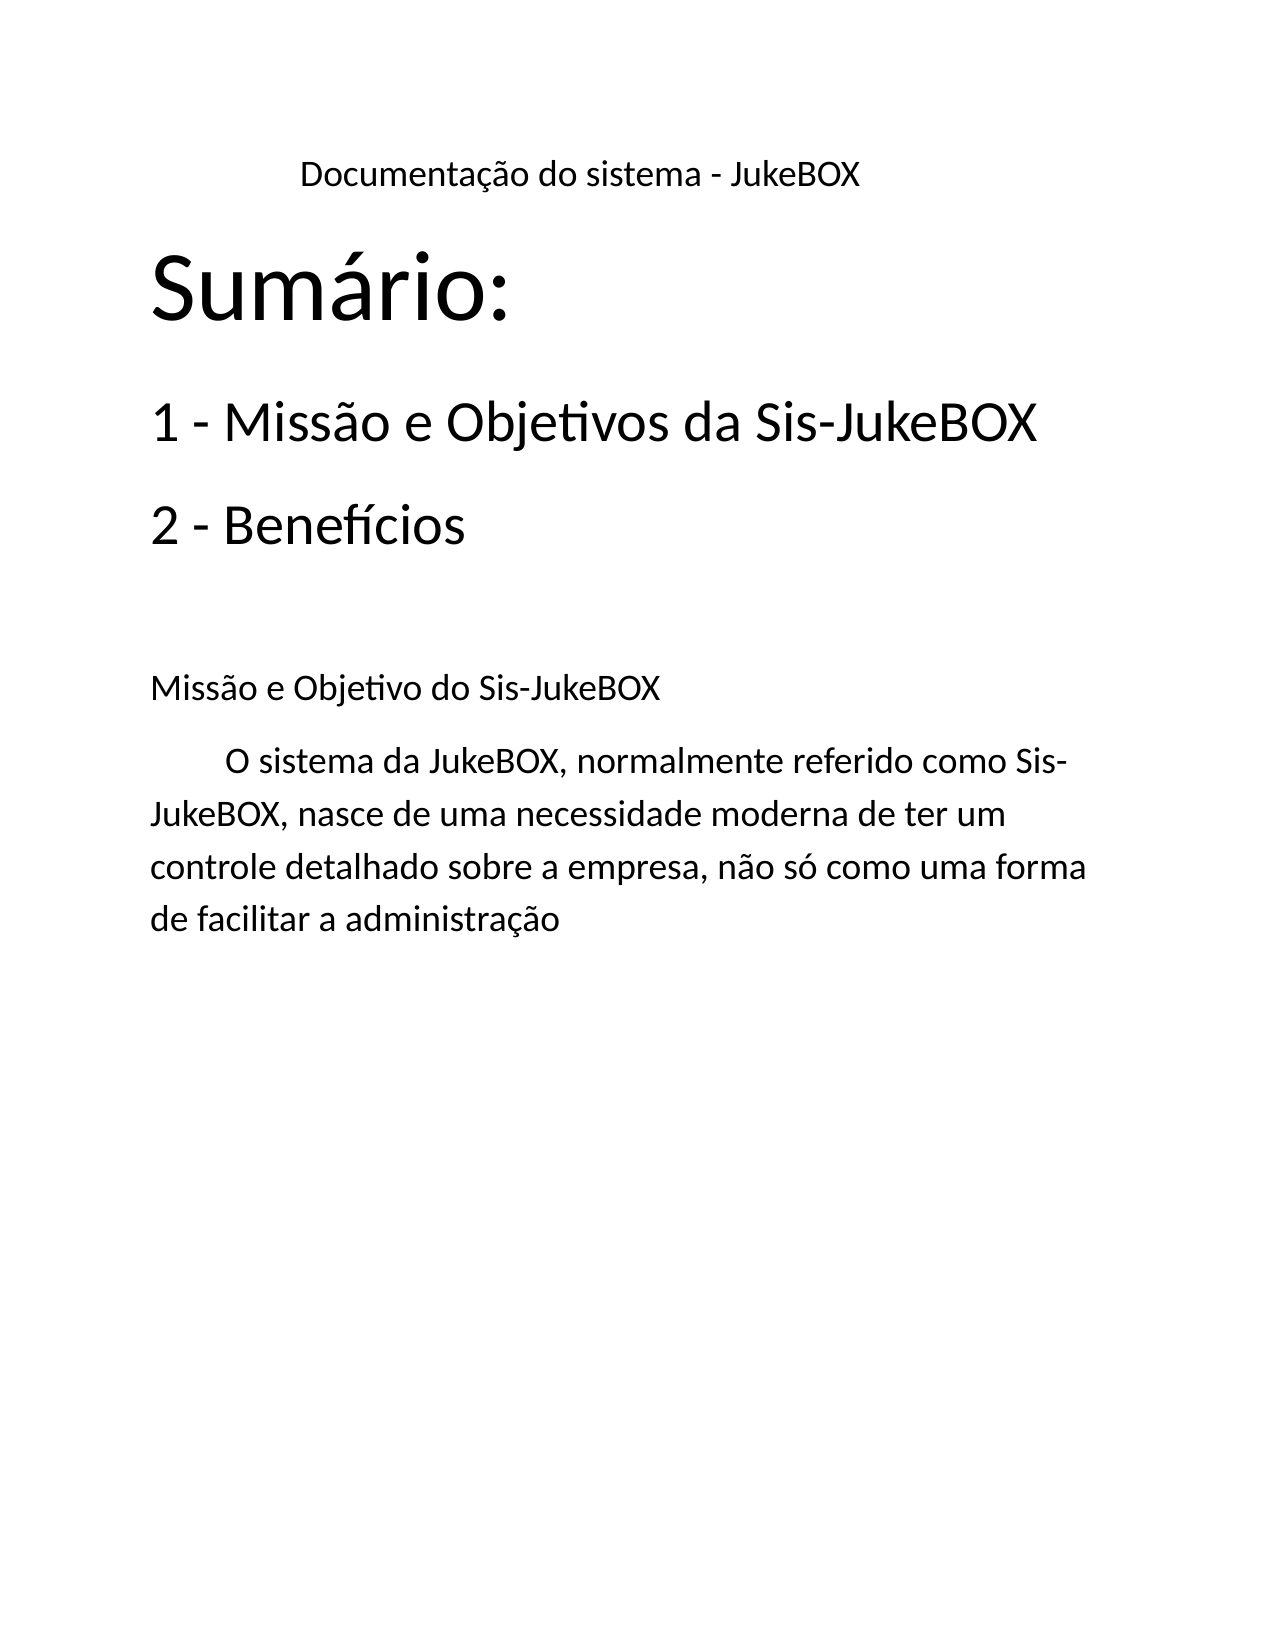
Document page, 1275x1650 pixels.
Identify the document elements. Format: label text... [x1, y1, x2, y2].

text 2 - Benefícios [150, 487, 1125, 559]
text Documentação do sistema - JukeBOX [150, 150, 1125, 196]
text Missão e Objetivo do Sis-JukeBOX [150, 664, 1125, 709]
text Sumário: [150, 223, 1125, 346]
text O sistema da JukeBOX, normalmente referido como Sis-JukeBOX, nasce de uma necessidade moderna de ter um controle detalhado sobre a empresa, não só como uma forma de facilitar a administração [150, 737, 1125, 941]
text 1 - Missão e Objetivos da Sis-JukeBOX [150, 385, 1125, 456]
